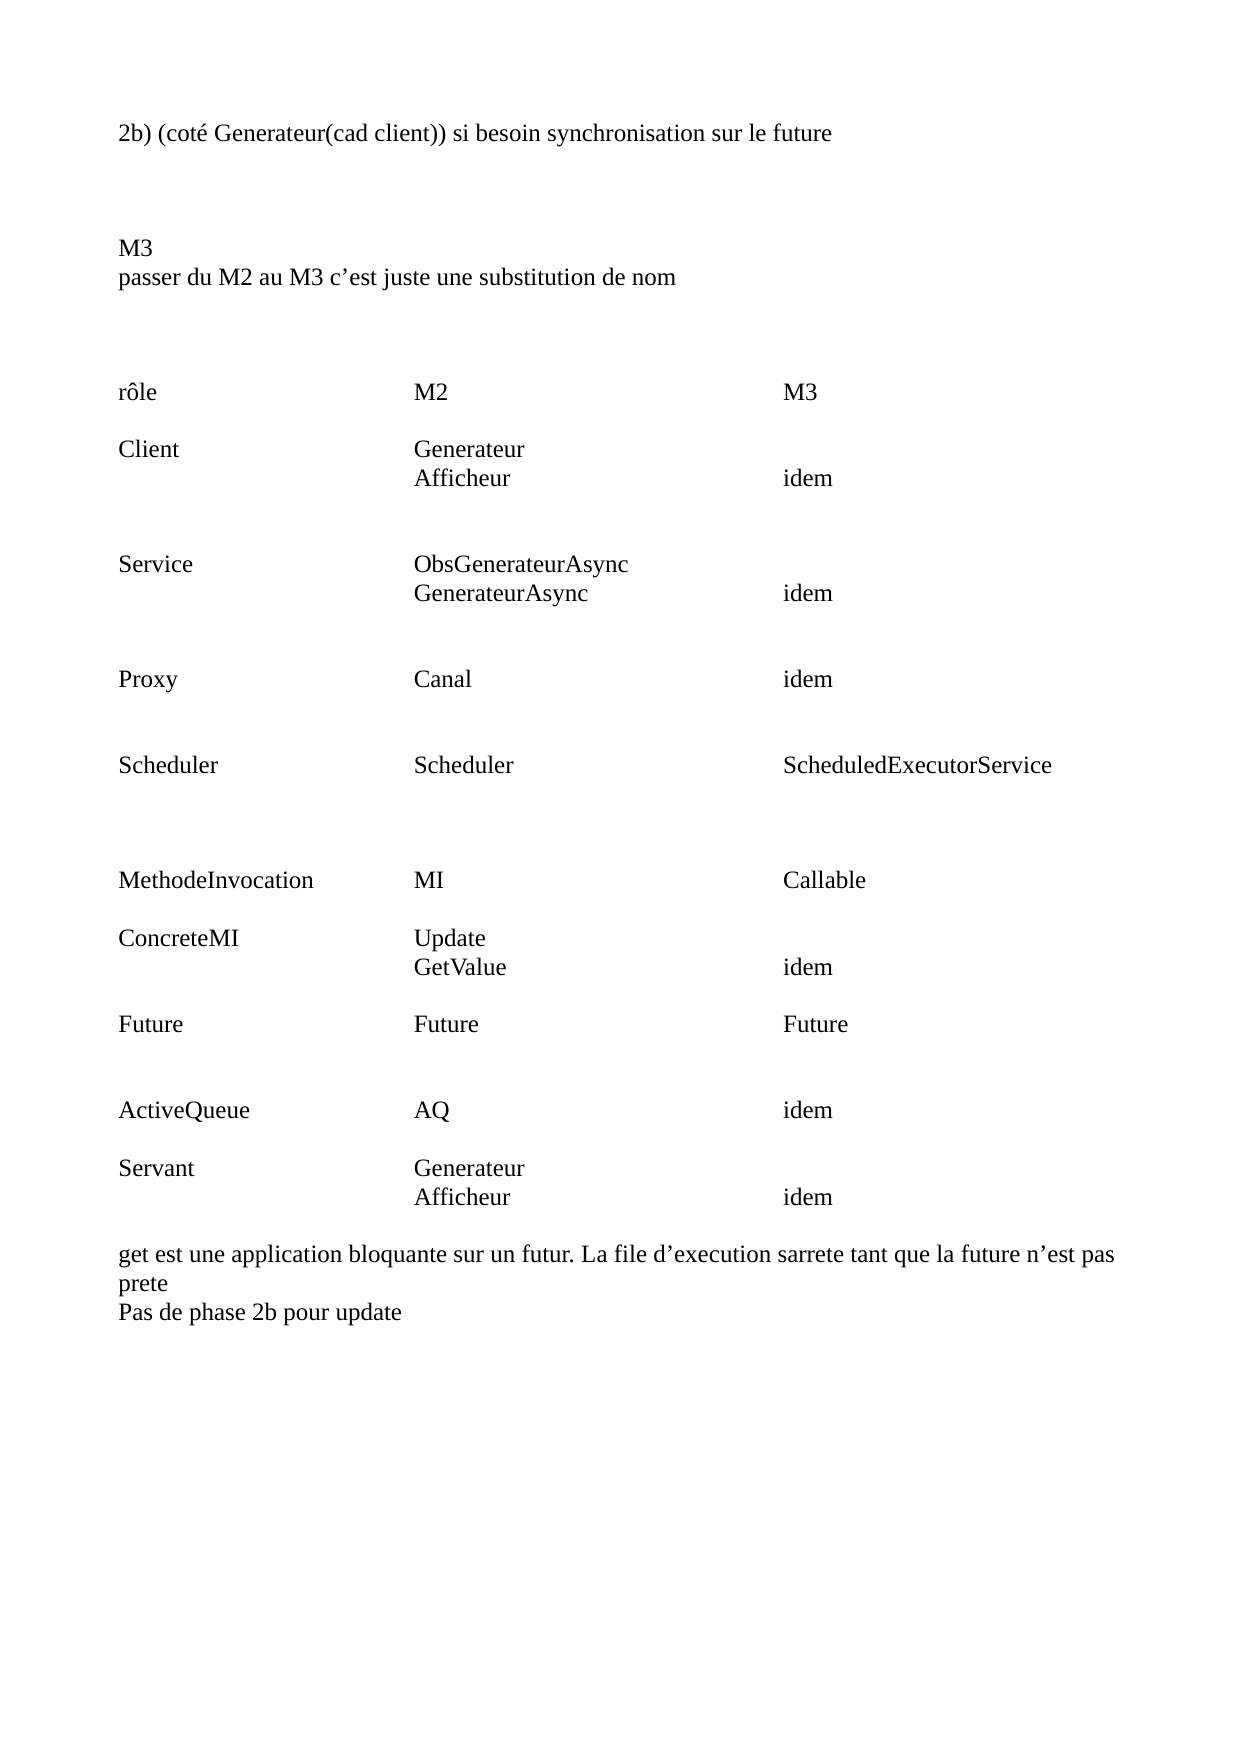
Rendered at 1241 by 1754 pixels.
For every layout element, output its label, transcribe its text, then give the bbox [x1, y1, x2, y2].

text rôle M2 M3 [118, 377, 1122, 406]
text Servant Generateur [118, 1153, 1122, 1182]
text Proxy Canal idem [118, 664, 1122, 693]
text GetValue idem [118, 952, 1122, 981]
text 2b) (coté Generateur(cad client)) si besoin synchronisation sur le future [118, 118, 1122, 147]
text Scheduler Scheduler ScheduledExecutorService [118, 751, 1122, 779]
text Future Future Future [118, 1009, 1122, 1038]
text get est une application bloquante sur un futur. La file d’execution sarrete tant que la future n’est pas prete [118, 1239, 1122, 1297]
text Afficheur idem [118, 1182, 1122, 1211]
text Service ObsGenerateurAsync [118, 549, 1122, 578]
text MethodeInvocation MI Callable [118, 866, 1122, 894]
text Afficheur idem [118, 463, 1122, 492]
text ActiveQueue AQ idem [118, 1096, 1122, 1124]
text GenerateurAsync idem [118, 578, 1122, 607]
text Pas de phase 2b pour update [118, 1297, 1122, 1326]
text M3 [118, 233, 1122, 262]
text passer du M2 au M3 c’est juste une substitution de nom [118, 262, 1122, 291]
text ConcreteMI Update [118, 923, 1122, 952]
text Client Generateur [118, 434, 1122, 463]
